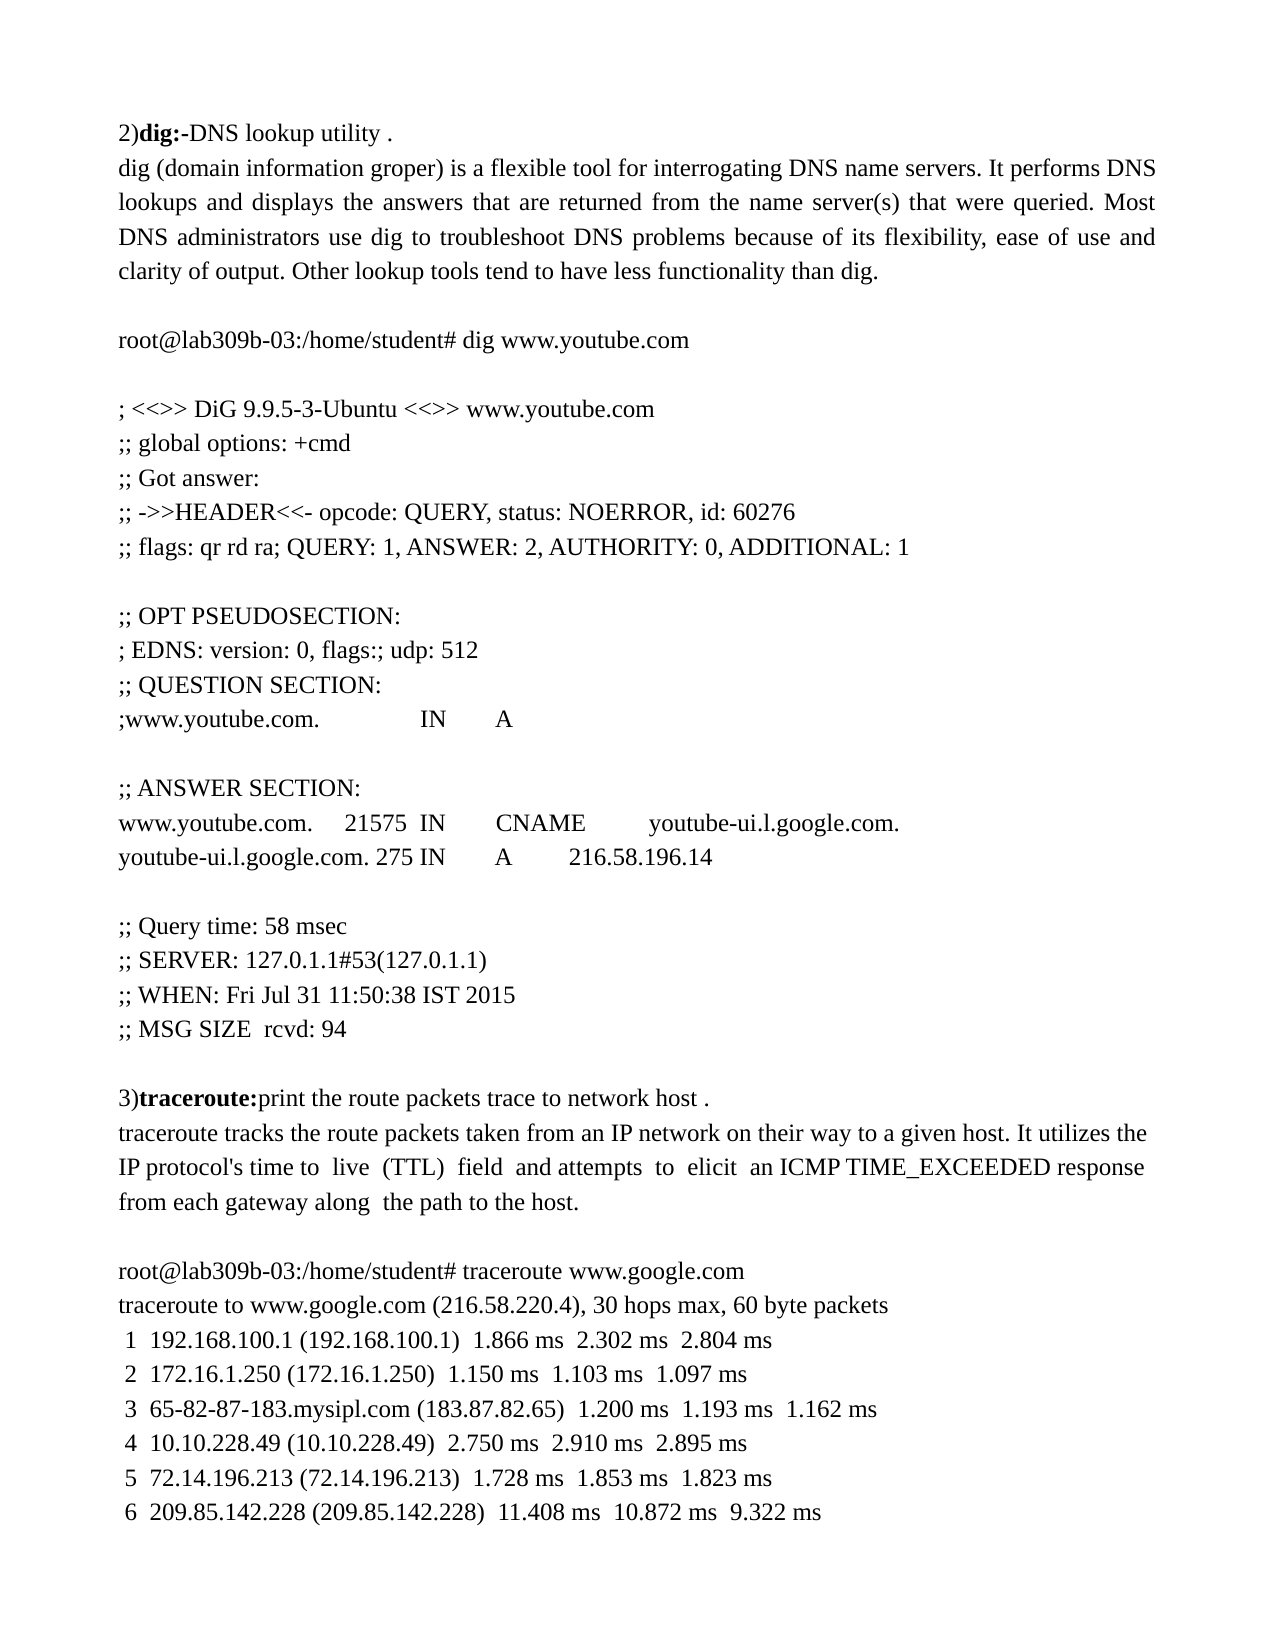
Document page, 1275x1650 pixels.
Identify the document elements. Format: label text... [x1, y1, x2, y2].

text ; EDNS: version: 0, flags:; udp: 512 [118, 635, 1157, 664]
text ; <<>> DiG 9.9.5-3-Ubuntu <<>> www.youtube.com [118, 394, 1157, 423]
text 2)dig:-DNS lookup utility . [118, 118, 1157, 147]
text root@lab309b-03:/home/student# traceroute www.google.com [118, 1256, 1157, 1285]
text ;; Query time: 58 msec [118, 911, 1157, 940]
text ;; Got answer: [118, 463, 1157, 492]
text traceroute to www.google.com (216.58.220.4), 30 hops max, 60 byte packets [118, 1290, 1157, 1319]
text 5 72.14.196.213 (72.14.196.213) 1.728 ms 1.853 ms 1.823 ms [118, 1463, 1157, 1492]
text 3)traceroute:print the route packets trace to network host . [118, 1083, 1157, 1112]
text traceroute tracks the route packets taken from an IP network on their way to a given host. It utilizes the IP protocol's time to live (TTL) field and attempts to elicit an ICMP TIME_EXCEEDED response from each gateway along the path to the host. [118, 1118, 1157, 1216]
text ;; ANSWER SECTION: [118, 773, 1157, 802]
text www.youtube.com. 21575 IN CNAME youtube-ui.l.google.com. [118, 808, 1157, 836]
text youtube-ui.l.google.com. 275 IN A 216.58.196.14 [118, 842, 1157, 871]
text ;; OPT PSEUDOSECTION: [118, 601, 1157, 629]
text dig (domain information groper) is a flexible tool for interrogating DNS name servers. It performs DNS lookups and displays the answers that are returned from the name server(s) that were queried. Most DNS administrators use dig to troubleshoot DNS problems because of its flexibility, ease of use and clarity of output. Other lookup tools tend to have less functionality than dig. [118, 153, 1157, 285]
text ;; ->>HEADER<<- opcode: QUERY, status: NOERROR, id: 60276 [118, 497, 1157, 526]
text 6 209.85.142.228 (209.85.142.228) 11.408 ms 10.872 ms 9.322 ms [118, 1497, 1157, 1526]
text 2 172.16.1.250 (172.16.1.250) 1.150 ms 1.103 ms 1.097 ms [118, 1359, 1157, 1388]
text ;; QUESTION SECTION: [118, 670, 1157, 698]
text root@lab309b-03:/home/student# dig www.youtube.com [118, 325, 1157, 354]
text 4 10.10.228.49 (10.10.228.49) 2.750 ms 2.910 ms 2.895 ms [118, 1428, 1157, 1457]
text ;; MSG SIZE rcvd: 94 [118, 1014, 1157, 1043]
text ;www.youtube.com. IN A [118, 704, 1157, 733]
text 1 192.168.100.1 (192.168.100.1) 1.866 ms 2.302 ms 2.804 ms [118, 1325, 1157, 1354]
text ;; SERVER: 127.0.1.1#53(127.0.1.1) [118, 946, 1157, 974]
text ;; global options: +cmd [118, 428, 1157, 457]
text ;; flags: qr rd ra; QUERY: 1, ANSWER: 2, AUTHORITY: 0, ADDITIONAL: 1 [118, 532, 1157, 561]
text ;; WHEN: Fri Jul 31 11:50:38 IST 2015 [118, 980, 1157, 1009]
text 3 65-82-87-183.mysipl.com (183.87.82.65) 1.200 ms 1.193 ms 1.162 ms [118, 1394, 1157, 1423]
